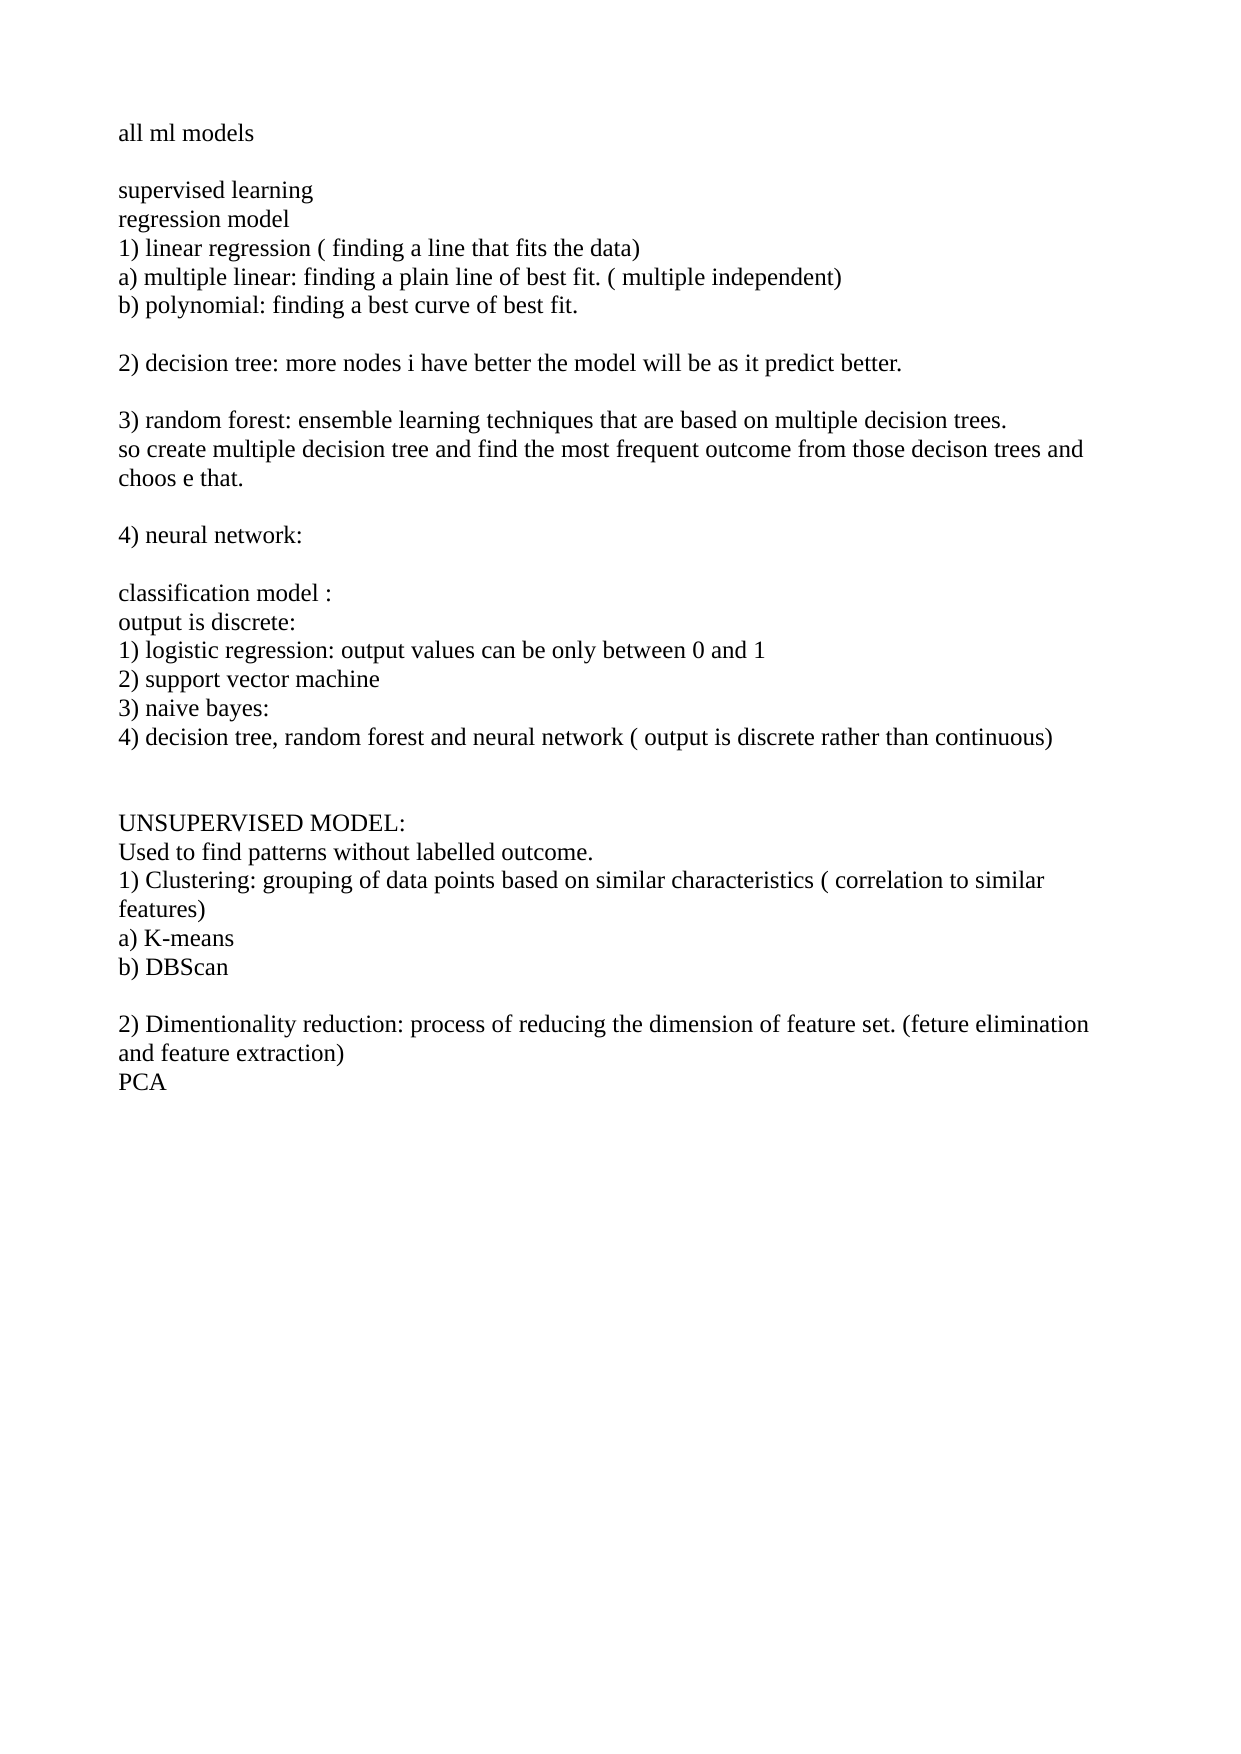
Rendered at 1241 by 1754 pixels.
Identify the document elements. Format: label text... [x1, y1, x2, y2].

text all ml models [118, 118, 1122, 147]
text regression model [118, 204, 1122, 233]
text 4) neural network: [118, 521, 1122, 549]
text 2) decision tree: more nodes i have better the model will be as it predict better. [118, 348, 1122, 377]
text a) multiple linear: finding a plain line of best fit. ( multiple independent) [118, 262, 1122, 291]
text 2) support vector machine [118, 664, 1122, 693]
text 2) Dimentionality reduction: process of reducing the dimension of feature set. (feture elimination and feature extraction) [118, 1009, 1122, 1067]
text 1) linear regression ( finding a line that fits the data) [118, 233, 1122, 262]
text b) DBScan [118, 952, 1122, 981]
text a) K-means [118, 923, 1122, 952]
text b) polynomial: finding a best curve of best fit. [118, 291, 1122, 319]
text so create multiple decision tree and find the most frequent outcome from those decison trees and choos e that. [118, 434, 1122, 492]
text 1) Clustering: grouping of data points based on similar characteristics ( correlation to similar features) [118, 866, 1122, 923]
text UNSUPERVISED MODEL: [118, 808, 1122, 837]
text classification model : [118, 578, 1122, 607]
text supervised learning [118, 176, 1122, 204]
text 4) decision tree, random forest and neural network ( output is discrete rather than continuous) [118, 722, 1122, 751]
text 3) random forest: ensemble learning techniques that are based on multiple decision trees. [118, 406, 1122, 434]
text PCA [118, 1067, 1122, 1096]
text Used to find patterns without labelled outcome. [118, 837, 1122, 866]
text 1) logistic regression: output values can be only between 0 and 1 [118, 636, 1122, 664]
text output is discrete: [118, 607, 1122, 636]
text 3) naive bayes: [118, 693, 1122, 722]
